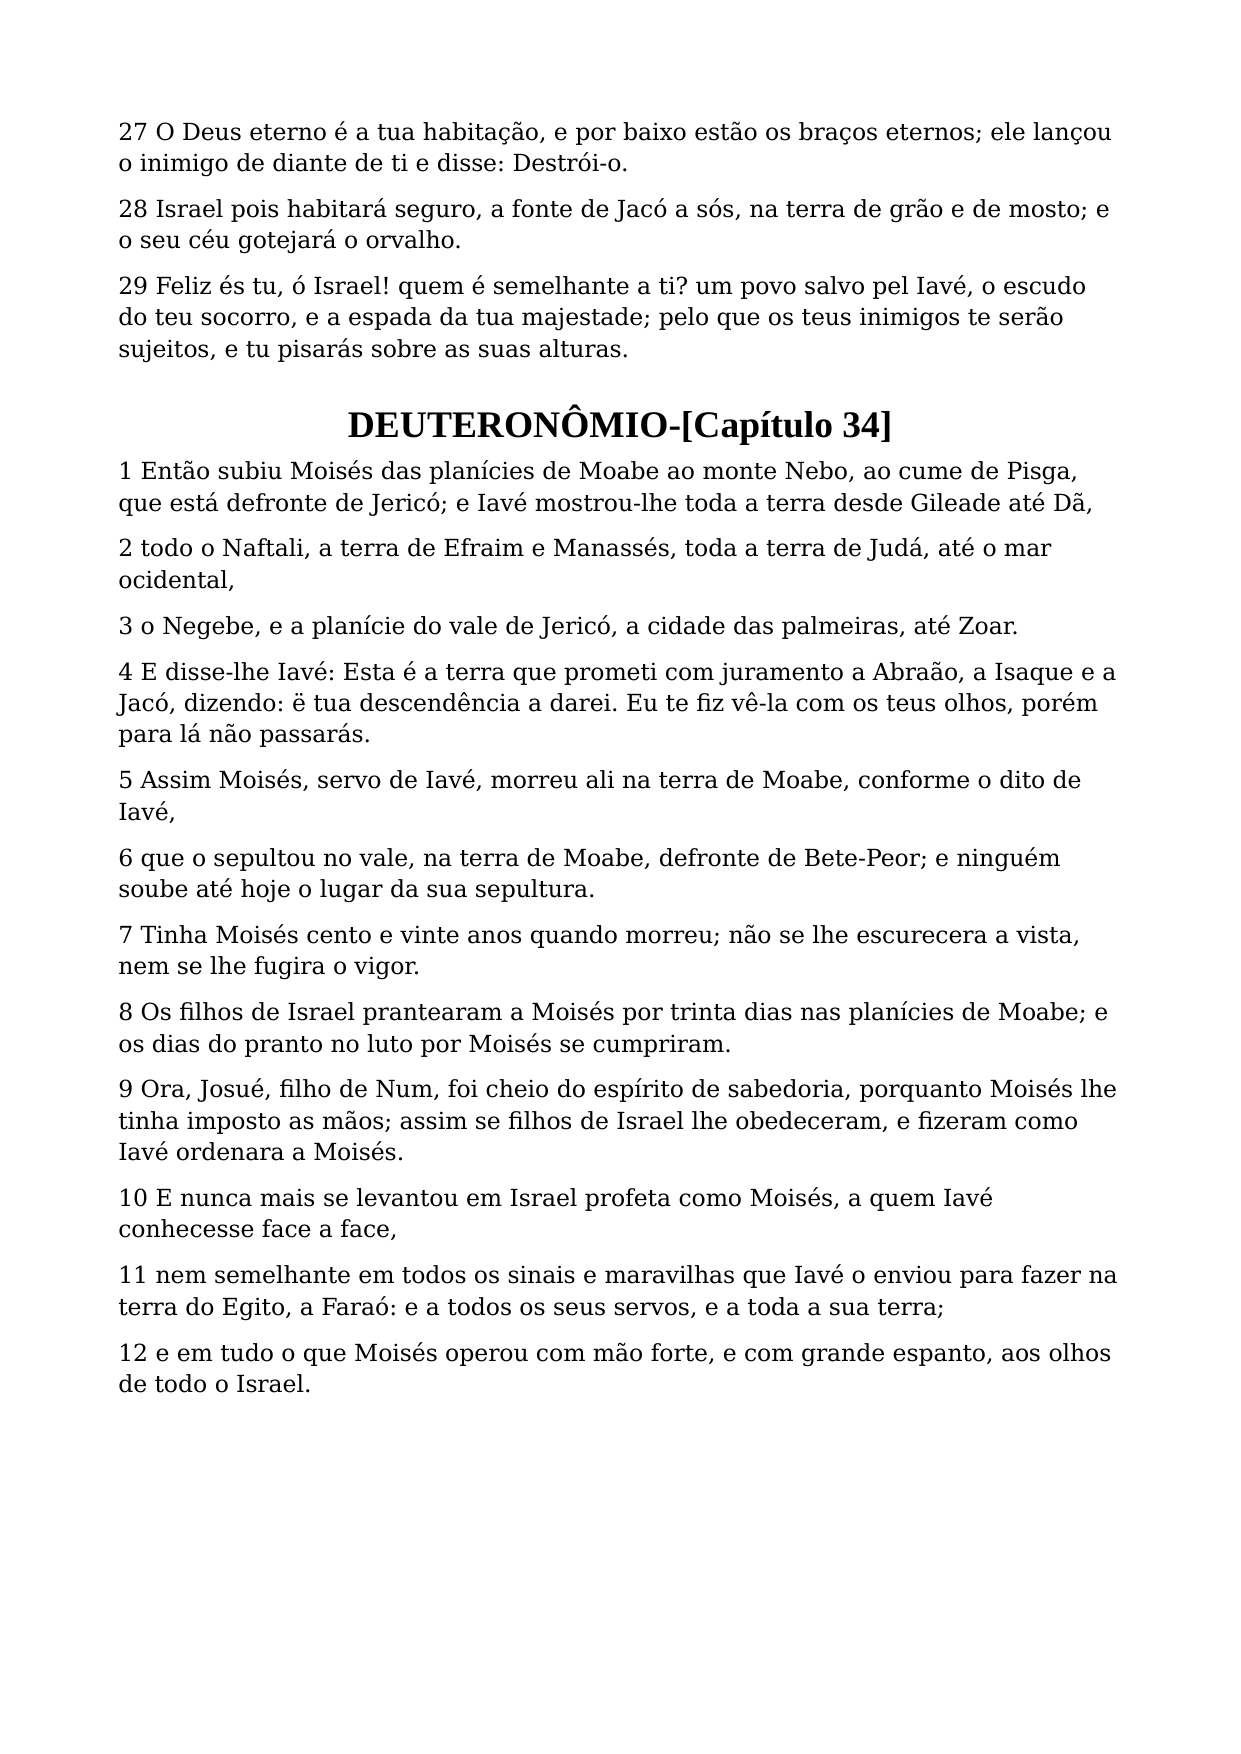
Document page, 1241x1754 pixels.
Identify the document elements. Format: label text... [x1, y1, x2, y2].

text 4 E disse-lhe Iavé: Esta é a terra que prometi com juramento a Abraão, a Isaque e a Jacó, dizendo: ë tua descendência a darei. Eu te fiz vê-la com os teus olhos, porém para lá não passarás. [118, 658, 1122, 748]
text 10 E nunca mais se levantou em Israel profeta como Moisés, a quem Iavé conhecesse face a face, [118, 1185, 1122, 1243]
text 29 Feliz és tu, ó Israel! quem é semelhante a ti? um povo salvo pel Iavé, o escudo do teu socorro, e a espada da tua majestade; pelo que os teus inimigos te serão sujeitos, e tu pisarás sobre as suas alturas. [118, 273, 1122, 363]
text 27 O Deus eterno é a tua habitação, e por baixo estão os braços eternos; ele lançou o inimigo de diante de ti e disse: Destrói-o. [118, 118, 1122, 177]
text 28 Israel pois habitará seguro, a fonte de Jacó a sós, na terra de grão e de mosto; e o seu céu gotejará o orvalho. [118, 195, 1122, 254]
text 6 que o sepultou no vale, na terra de Moabe, defronte de Bete-Peor; e ninguém soube até hoje o lugar da sua sepultura. [118, 844, 1122, 903]
text 9 Ora, Josué, filho de Num, foi cheio do espírito de sabedoria, porquanto Moisés lhe tinha imposto as mãos; assim se filhos de Israel lhe obedeceram, e fizeram como Iavé ordenara a Moisés. [118, 1076, 1122, 1166]
subtitle DEUTERONÔMIO-[Capítulo 34] [118, 402, 1122, 445]
text 12 e em tudo o que Moisés operou com mão forte, e com grande espanto, aos olhos de todo o Israel. [118, 1339, 1122, 1398]
text 2 todo o Naftali, a terra de Efraim e Manassés, toda a terra de Judá, até o mar ocidental, [118, 535, 1122, 594]
text 1 Então subiu Moisés das planícies de Moabe ao monte Nebo, ao cume de Pisga, que está defronte de Jericó; e Iavé mostrou-lhe toda a terra desde Gileade até Dã, [118, 458, 1122, 516]
text 11 nem semelhante em todos os sinais e maravilhas que Iavé o enviou para fazer na terra do Egito, a Faraó: e a todos os seus servos, e a toda a sua terra; [118, 1262, 1122, 1321]
text 5 Assim Moisés, servo de Iavé, morreu ali na terra de Moabe, conforme o dito de Iavé, [118, 767, 1122, 826]
text 3 o Negebe, e a planície do vale de Jericó, a cidade das palmeiras, até Zoar. [118, 612, 1122, 640]
text 8 Os filhos de Israel prantearam a Moisés por trinta dias nas planícies de Moabe; e os dias do pranto no luto por Moisés se cumpriram. [118, 999, 1122, 1057]
text 7 Tinha Moisés cento e vinte anos quando morreu; não se lhe escurecera a vista, nem se lhe fugira o vigor. [118, 922, 1122, 980]
